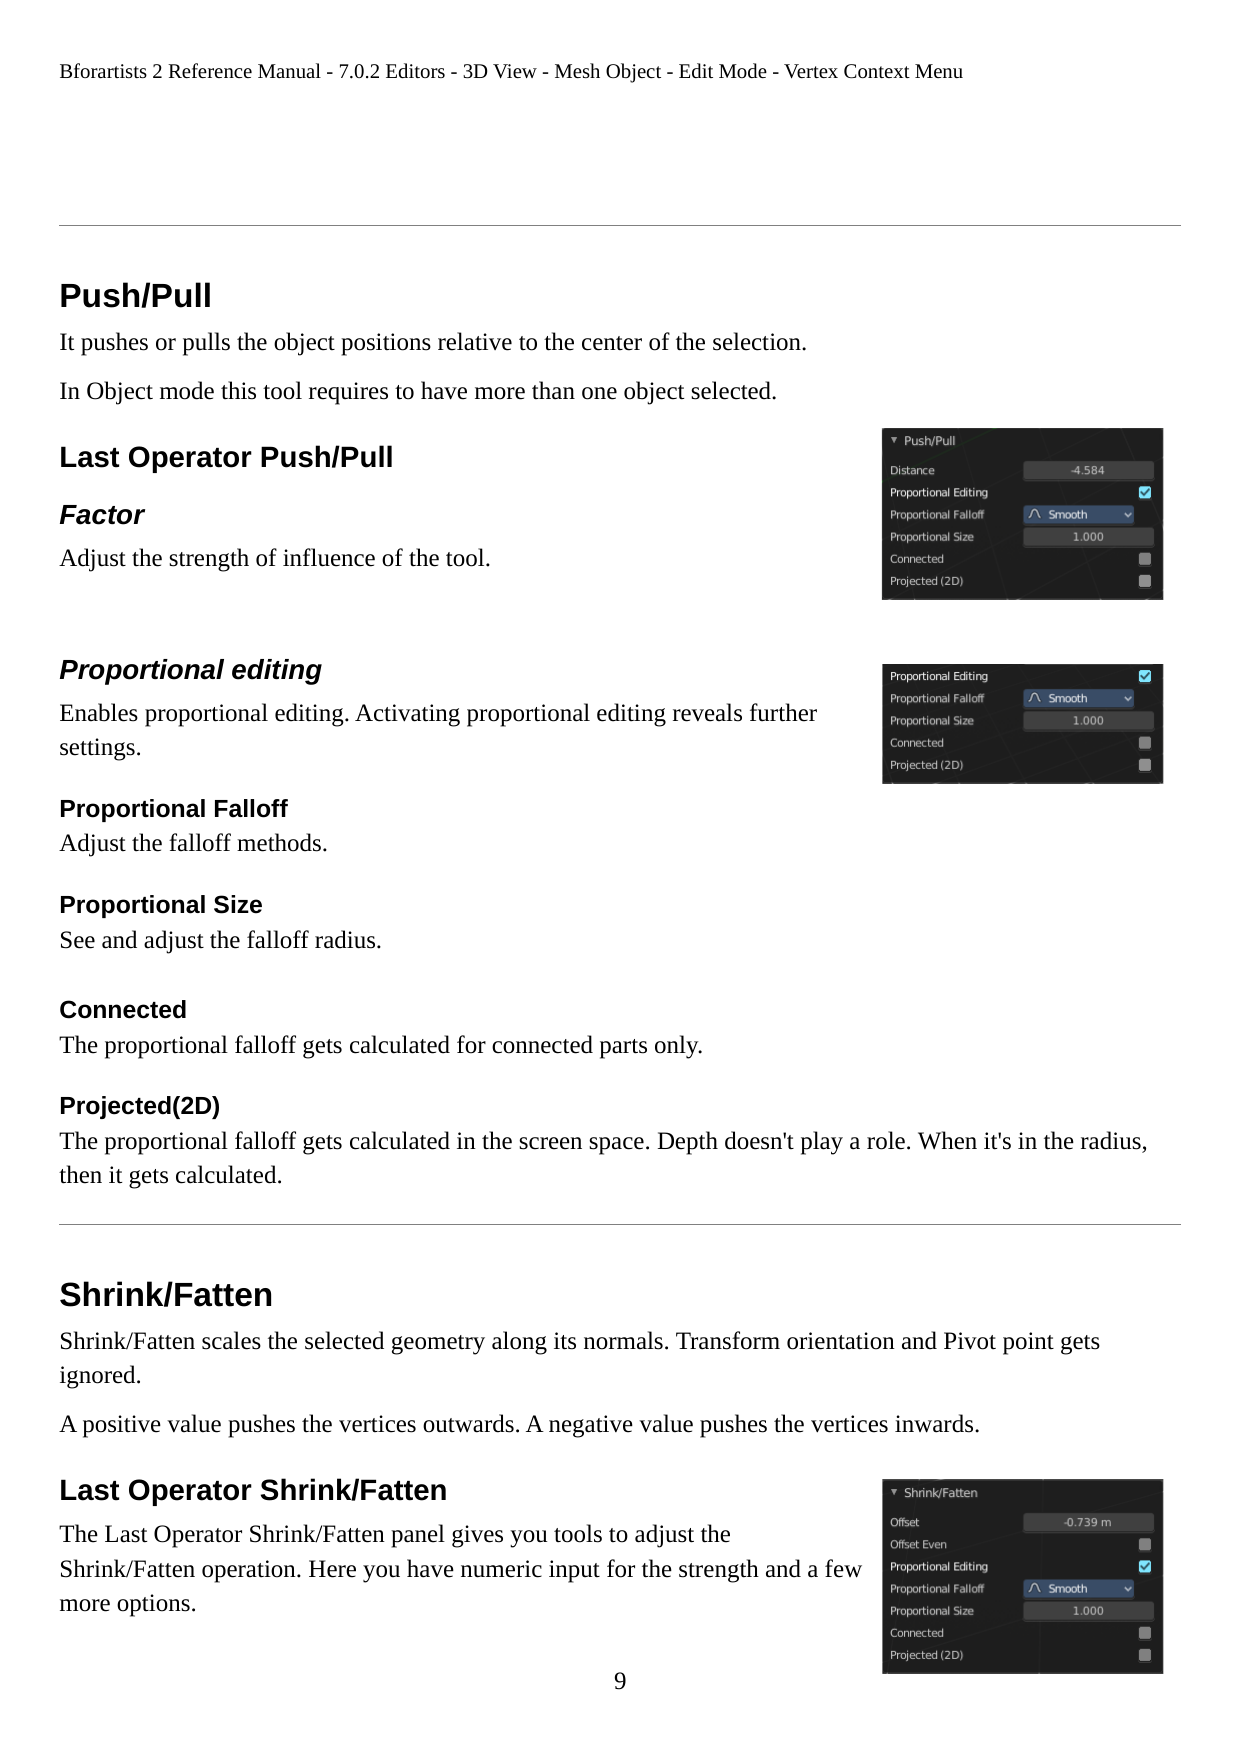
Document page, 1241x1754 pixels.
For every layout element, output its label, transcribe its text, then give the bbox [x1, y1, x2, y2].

subtitle [1164, 498, 1181, 530]
subtitle Push/Pull [59, 276, 1181, 314]
subtitle Proportional editing [59, 653, 1181, 685]
text The Last Operator Shrink/Fatten panel gives you tools to adjust the Shrink/Fatten operation. Here you have numeric input for the strength and a few more options. [59, 1519, 882, 1617]
subtitle [1164, 439, 1181, 473]
subtitle Projected(2D) [59, 1091, 1181, 1120]
text In Object mode this tool requires to have more than one object selected. [59, 376, 1181, 405]
text A positive value pushes the vertices outwards. A negative value pushes the vertices inwards. [59, 1409, 1181, 1438]
text The proportional falloff gets calculated for connected parts only. [59, 1030, 1181, 1058]
text Shrink/Fatten scales the selected geometry along its normals. Transform orientation and Pivot point gets ignored. [59, 1326, 1181, 1389]
text Enables proportional editing. Activating proportional editing reveals further settings. [59, 698, 882, 761]
subtitle Proportional Size [59, 890, 1181, 919]
subtitle Factor [59, 498, 881, 530]
subtitle Last Operator Shrink/Fatten [59, 1473, 1181, 1507]
picture [882, 664, 1164, 784]
text The proportional falloff gets calculated in the screen space. Depth doesn't play a role. When it's in the radius, then it gets calculated. [59, 1126, 1181, 1189]
picture [881, 428, 1164, 600]
text It pushes or pulls the object positions relative to the center of the selection. [59, 327, 1181, 356]
subtitle Shrink/Fatten [59, 1274, 1181, 1313]
subtitle Last Operator Push/Pull [59, 439, 881, 473]
subtitle Connected [59, 995, 1181, 1023]
text See and adjust the falloff radius. [59, 925, 1181, 954]
text Adjust the strength of influence of the tool. [59, 543, 881, 571]
picture [882, 1479, 1164, 1674]
subtitle Proportional Falloff [59, 794, 1181, 822]
text Adjust the falloff methods. [59, 828, 1181, 857]
